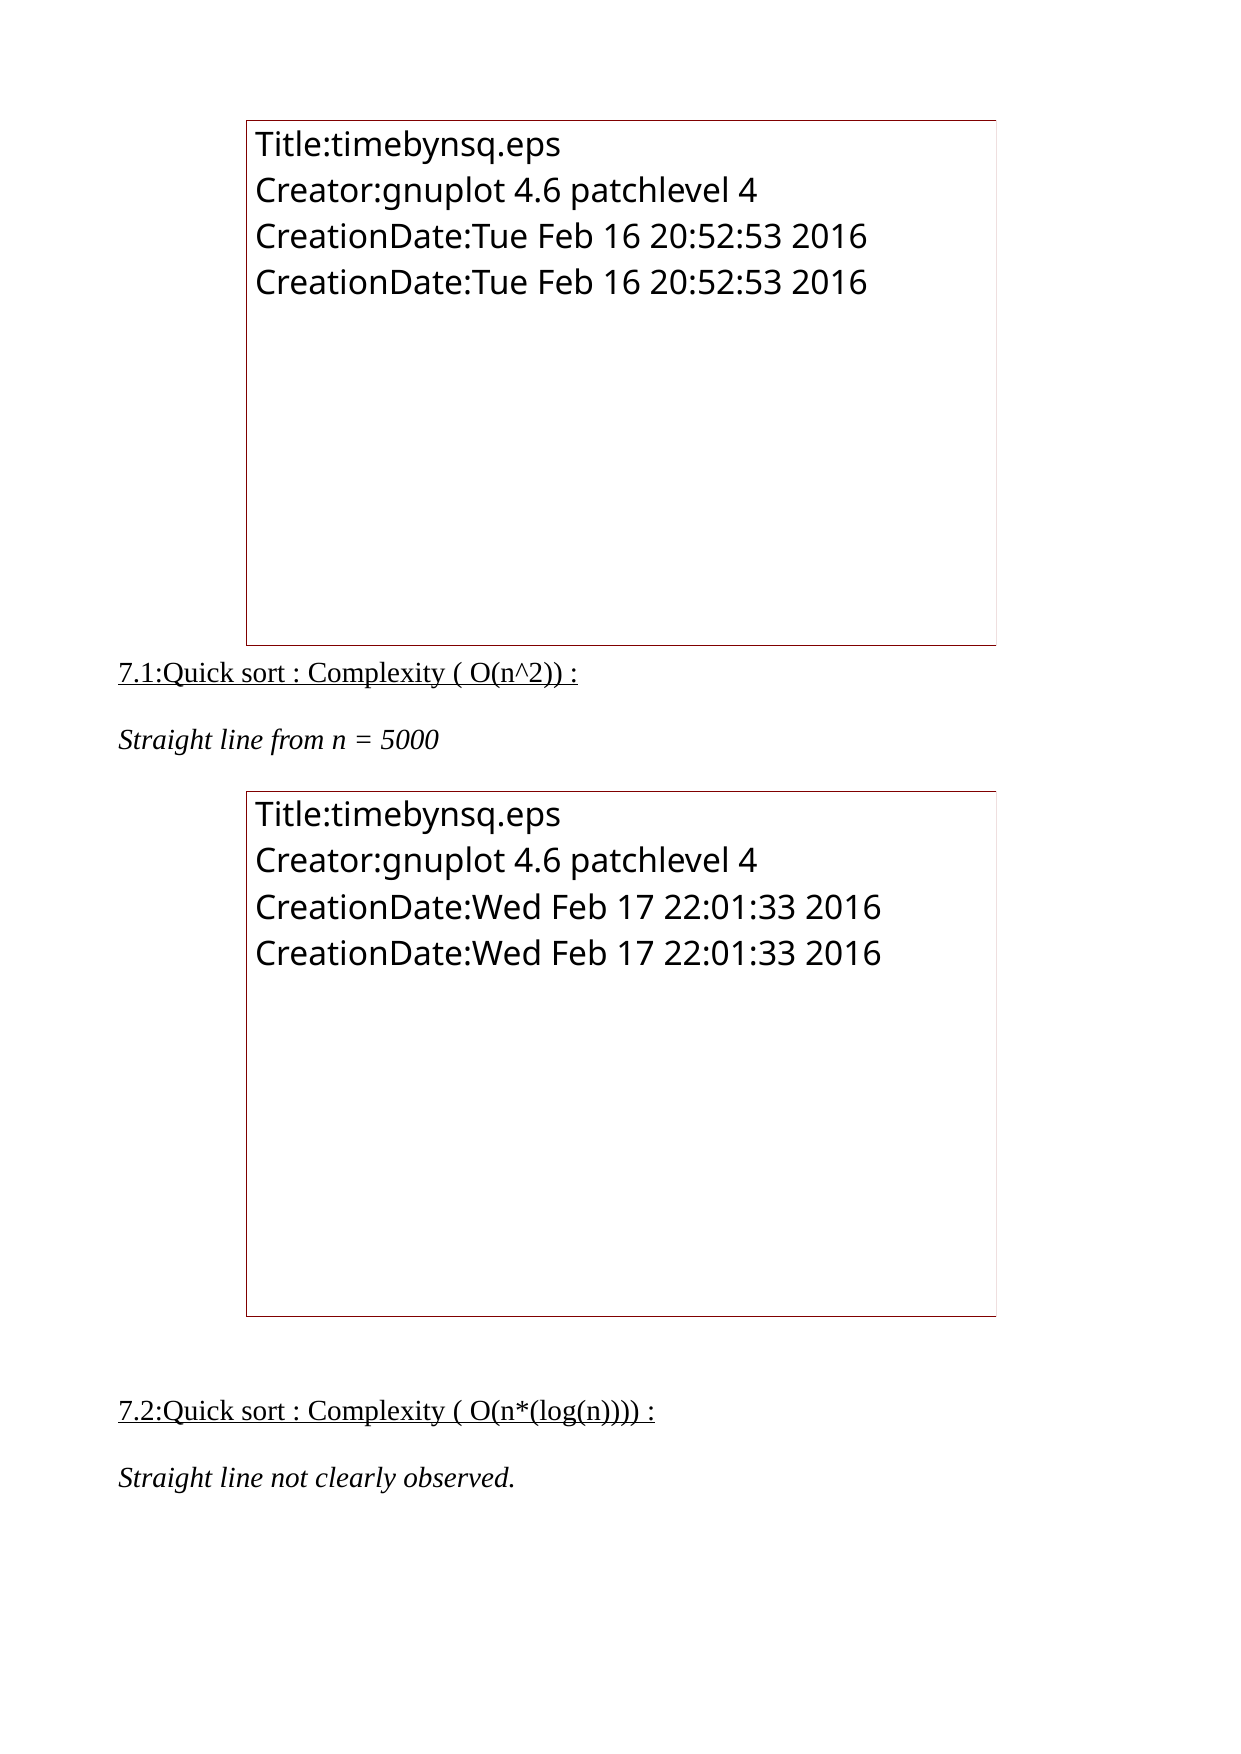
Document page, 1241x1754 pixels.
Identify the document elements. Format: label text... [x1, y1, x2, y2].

text 7.1:Quick sort : Complexity ( O(n^2)) : [118, 655, 1122, 688]
text 7.2:Quick sort : Complexity ( O(n*(log(n)))) : [118, 1393, 1122, 1426]
text Straight line not clearly observed. [118, 1460, 1122, 1493]
text Straight line from n = 5000 [118, 722, 1122, 755]
